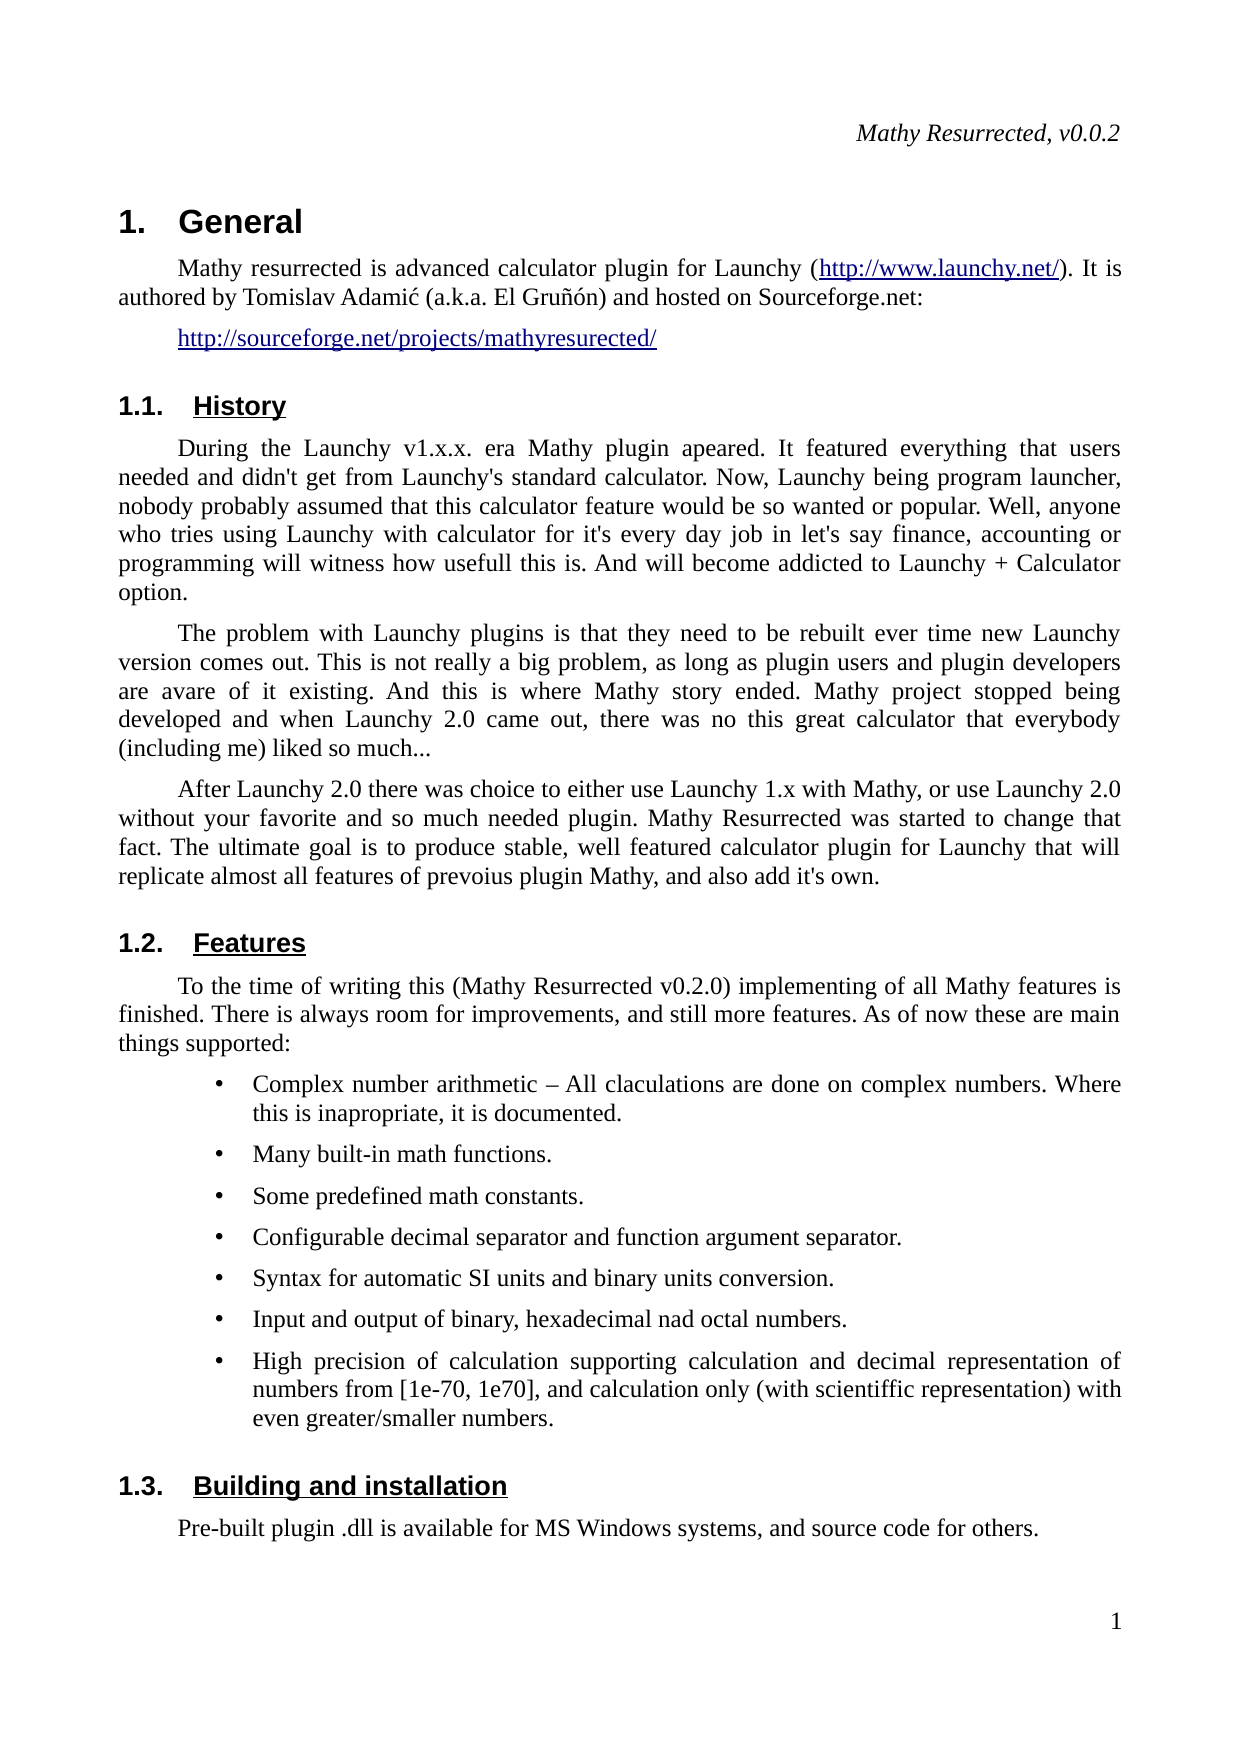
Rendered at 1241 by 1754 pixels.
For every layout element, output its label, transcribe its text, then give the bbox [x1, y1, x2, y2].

list Configurable decimal separator and function argument separator. [215, 1222, 1122, 1251]
list Complex number arithmetic – All claculations are done on complex numbers. Where this is inapropriate, it is documented. [215, 1069, 1122, 1127]
text Mathy resurrected is advanced calculator plugin for Launchy (http://www.launchy.net/). It is authored by Tomislav Adamić (a.k.a. El Gruñón) and hosted on Sourceforge.net: [118, 253, 1122, 311]
list Syntax for automatic SI units and binary units conversion. [215, 1263, 1122, 1292]
text To the time of writing this (Mathy Resurrected v0.2.0) implementing of all Mathy features is finished. There is always room for improvements, and still more features. As of now these are main things supported: [118, 971, 1122, 1057]
text http://sourceforge.net/projects/mathyresurected/ [118, 323, 1122, 352]
subtitle Features [118, 927, 1122, 958]
text During the Launchy v1.x.x. era Mathy plugin apeared. It featured everything that users needed and didn't get from Launchy's standard calculator. Now, Launchy being program launcher, nobody probably assumed that this calculator feature would be so wanted or popular. Well, anyone who tries using Launchy with calculator for it's every day job in let's say finance, accounting or programming will witness how usefull this is. And will become addicted to Launchy + Calculator option. [118, 433, 1122, 606]
list High precision of calculation supporting calculation and decimal representation of numbers from [1e-70, 1e70], and calculation only (with scientiffic representation) with even greater/smaller numbers. [215, 1346, 1122, 1432]
subtitle History [118, 389, 1122, 421]
list Input and output of binary, hexadecimal nad octal numbers. [215, 1304, 1122, 1333]
text The problem with Launchy plugins is that they need to be rebuilt ever time new Launchy version comes out. This is not really a big problem, as long as plugin users and plugin developers are avare of it existing. And this is where Mathy story ended. Mathy project stopped being developed and when Launchy 2.0 came out, there was no this great calculator that everybody (including me) liked so much... [118, 618, 1122, 762]
list Many built-in math functions. [215, 1139, 1122, 1168]
list Some predefined math constants. [215, 1181, 1122, 1209]
text Pre-built plugin .dll is available for MS Windows systems, and source code for others. [118, 1513, 1122, 1542]
subtitle General [118, 202, 1122, 241]
subtitle Building and installation [118, 1469, 1122, 1501]
text After Launchy 2.0 there was choice to either use Launchy 1.x with Mathy, or use Launchy 2.0 without your favorite and so much needed plugin. Mathy Resurrected was started to change that fact. The ultimate goal is to produce stable, well featured calculator plugin for Launchy that will replicate almost all features of prevoius plugin Mathy, and also add it's own. [118, 774, 1122, 889]
